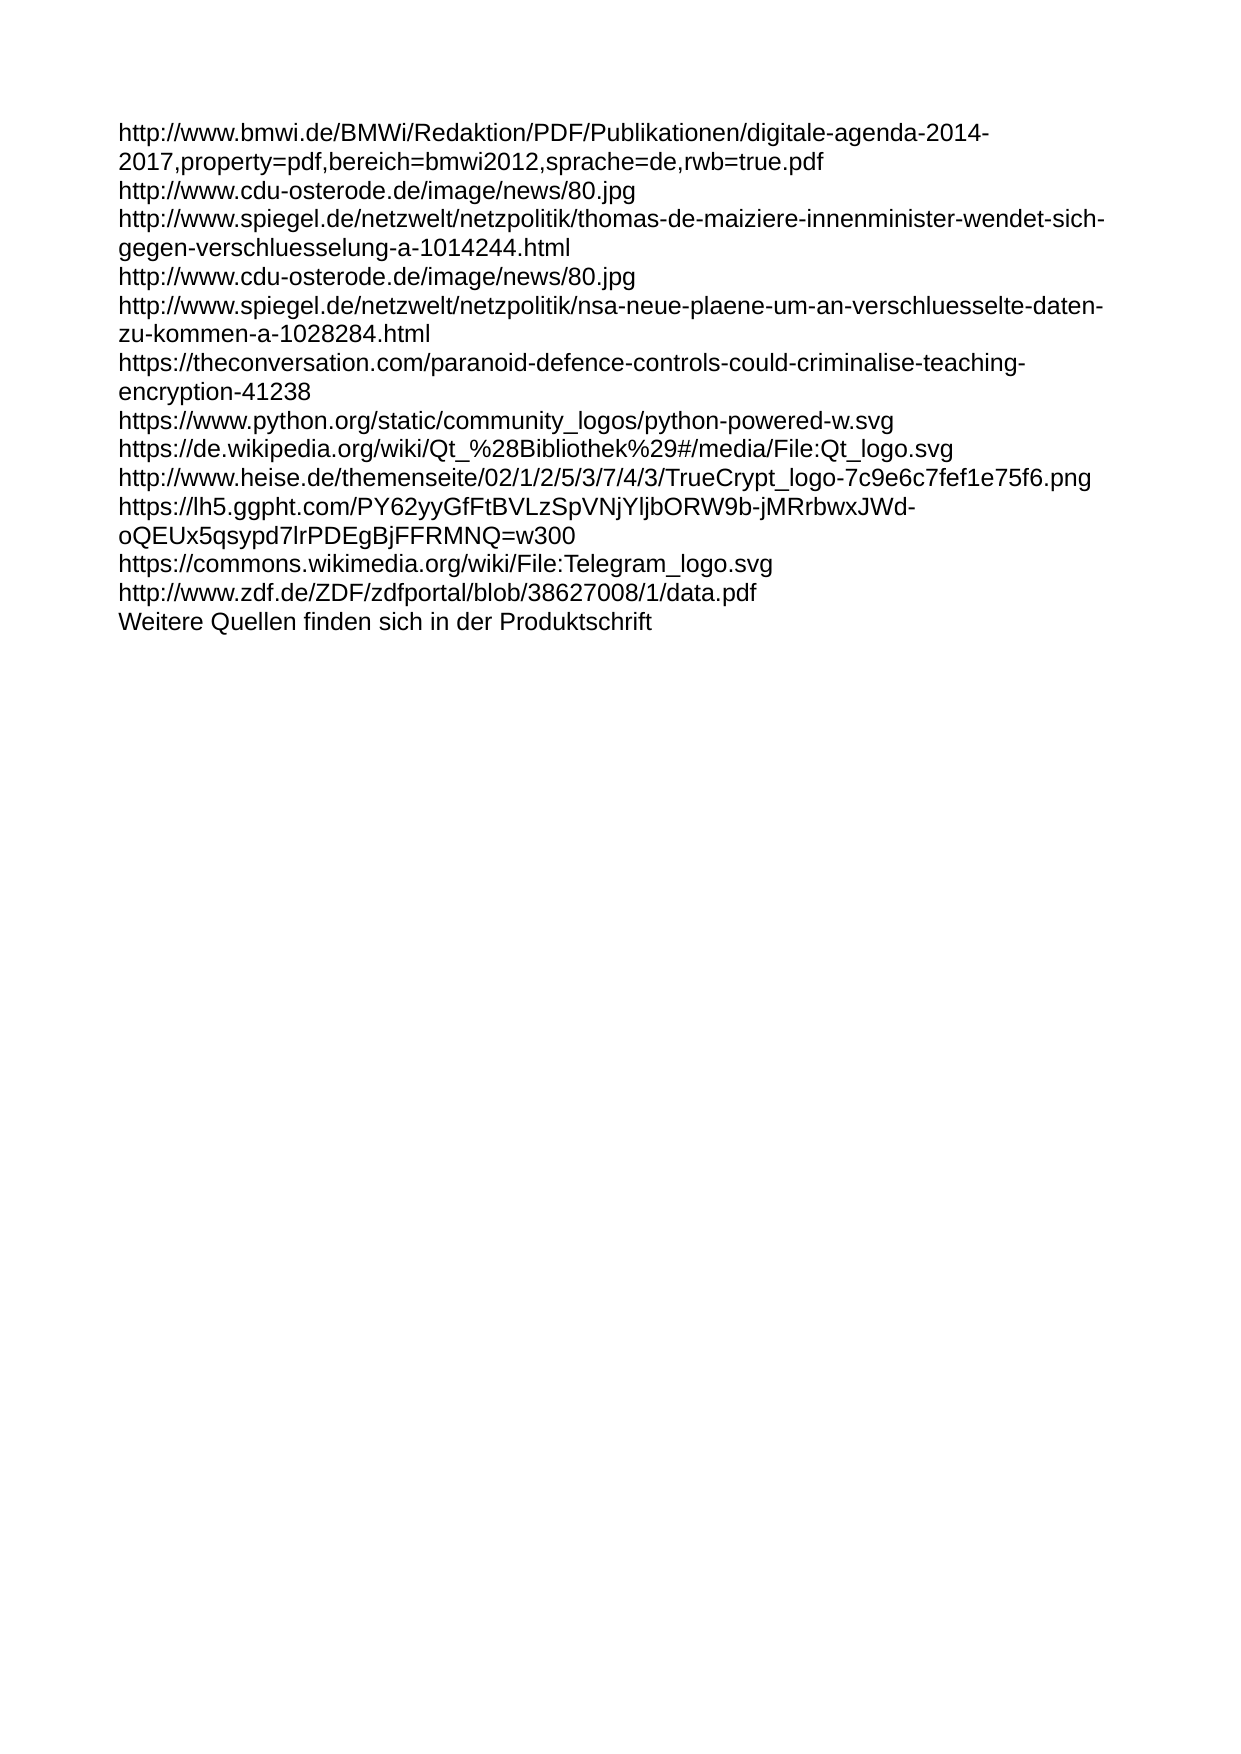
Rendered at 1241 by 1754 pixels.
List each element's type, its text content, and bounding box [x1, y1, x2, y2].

text https://www.python.org/static/community_logos/python-powered-w.svg [118, 406, 1122, 434]
text http://www.spiegel.de/netzwelt/netzpolitik/nsa-neue-plaene-um-an-verschluesselte-daten-zu-kommen-a-1028284.html https://theconversation.com/paranoid-defence-controls-could-criminalise-teaching-encryption-41238 [118, 291, 1122, 406]
text http://www.spiegel.de/netzwelt/netzpolitik/thomas-de-maiziere-innenminister-wendet-sich-gegen-verschluesselung-a-1014244.html [118, 204, 1122, 262]
text http://www.cdu-osterode.de/image/news/80.jpg [118, 176, 1122, 204]
text http://www.bmwi.de/BMWi/Redaktion/PDF/Publikationen/digitale-agenda-2014-2017,property=pdf,bereich=bmwi2012,sprache=de,rwb=true.pdf [118, 118, 1122, 176]
text Weitere Quellen finden sich in der Produktschrift [118, 607, 1122, 636]
text https://lh5.ggpht.com/PY62yyGfFtBVLzSpVNjYljbORW9b-jMRrbwxJWd-oQEUx5qsypd7lrPDEgBjFFRMNQ=w300 [118, 492, 1122, 549]
text https://commons.wikimedia.org/wiki/File:Telegram_logo.svg [118, 549, 1122, 578]
text http://www.zdf.de/ZDF/zdfportal/blob/38627008/1/data.pdf [118, 578, 1122, 607]
text http://www.cdu-osterode.de/image/news/80.jpg [118, 262, 1122, 291]
text https://de.wikipedia.org/wiki/Qt_%28Bibliothek%29#/media/File:Qt_logo.svg [118, 434, 1122, 463]
text http://www.heise.de/themenseite/02/1/2/5/3/7/4/3/TrueCrypt_logo-7c9e6c7fef1e75f6.png [118, 463, 1122, 492]
